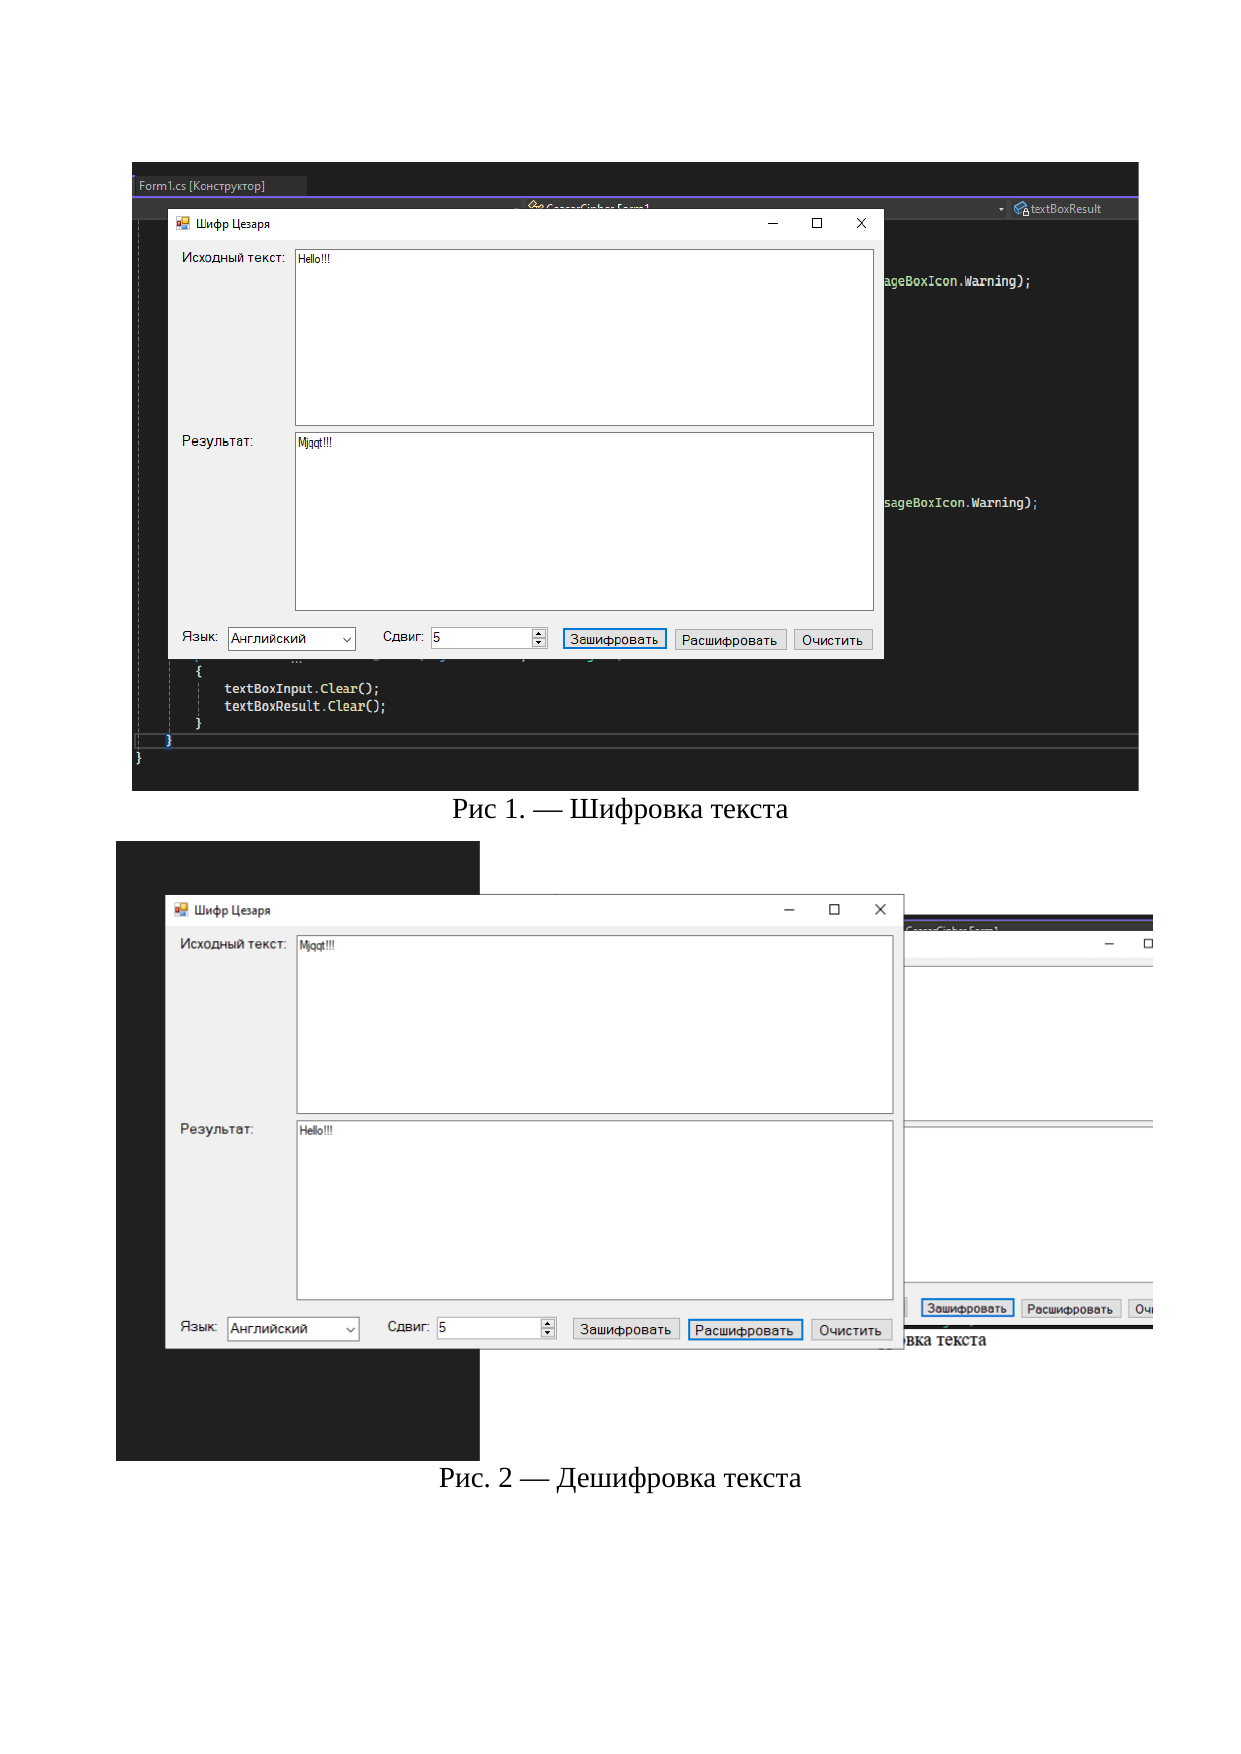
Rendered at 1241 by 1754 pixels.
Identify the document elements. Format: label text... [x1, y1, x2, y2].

text Рис 1. — Шифровка текста [118, 152, 1122, 824]
text Рис. 2 — Дешифровка текста [118, 824, 1122, 1494]
picture [116, 841, 461, 1461]
picture [132, 162, 337, 791]
